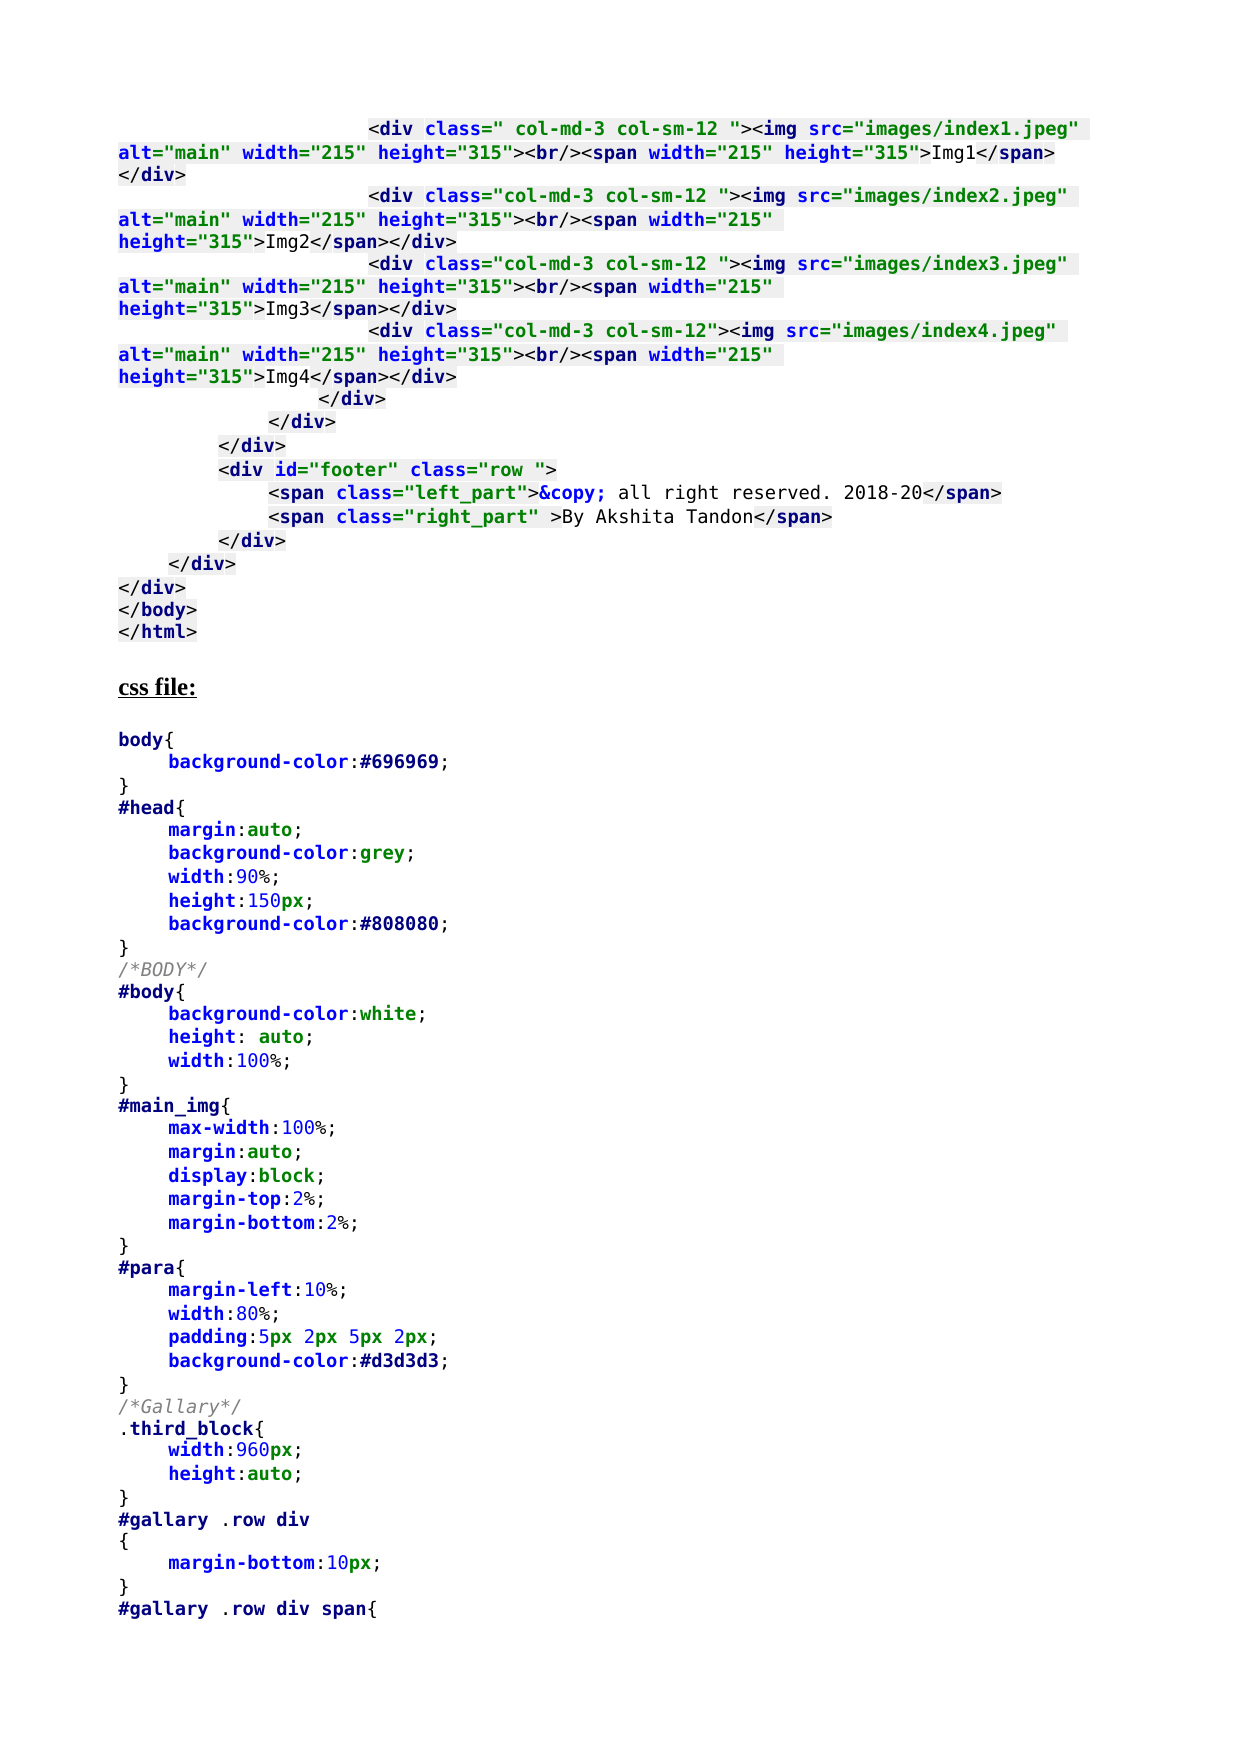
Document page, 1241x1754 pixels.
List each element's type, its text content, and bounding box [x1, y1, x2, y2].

text margin-bottom:10px; [118, 1552, 1122, 1576]
text #main_img{ [118, 1095, 1122, 1117]
text margin:auto; [118, 819, 1122, 842]
text width:90%; [118, 866, 1122, 890]
text #para{ [118, 1257, 1122, 1279]
text #body{ [118, 981, 1122, 1003]
text margin-bottom:2%; [118, 1212, 1122, 1236]
text height:auto; [118, 1463, 1122, 1487]
text </div> [118, 529, 1122, 553]
text </div> [118, 577, 1122, 599]
text .third_block{ [118, 1418, 1122, 1439]
text css file: [118, 672, 1122, 701]
text display:block; [118, 1164, 1122, 1188]
text <div class="col-md-3 col-sm-12"><img src="images/index4.jpeg" alt="main" width="215" height="315"><br/><span width="215" height="315">Img4</span></div> [118, 320, 1122, 388]
text background-color:#808080; [118, 913, 1122, 937]
text height:150px; [118, 890, 1122, 913]
text background-color:white; [118, 1003, 1122, 1026]
text } [118, 937, 1122, 959]
text <div id="footer" class="row "> [118, 459, 1122, 482]
text <div class="col-md-3 col-sm-12 "><img src="images/index2.jpeg" alt="main" width="215" height="315"><br/><span width="215" height="315">Img2</span></div> [118, 186, 1122, 253]
text } [118, 775, 1122, 797]
text /*Gallary*/ [118, 1396, 1122, 1418]
text </div> [118, 388, 1122, 411]
text #gallary .row div span{ [118, 1598, 1122, 1620]
text <span class="left_part">&copy; all right reserved. 2018-20</span> [118, 482, 1122, 506]
text } [118, 1576, 1122, 1598]
text width:960px; [118, 1439, 1122, 1463]
text </div> [118, 435, 1122, 459]
text margin-left:10%; [118, 1279, 1122, 1303]
text background-color:#d3d3d3; [118, 1350, 1122, 1374]
text padding:5px 2px 5px 2px; [118, 1327, 1122, 1350]
text margin-top:2%; [118, 1188, 1122, 1212]
text background-color:#696969; [118, 751, 1122, 775]
text } [118, 1374, 1122, 1396]
text { [118, 1531, 1122, 1552]
text <div class=" col-md-3 col-sm-12 "><img src="images/index1.jpeg" alt="main" width="215" height="315"><br/><span width="215" height="315">Img1</span> </div> [118, 118, 1122, 186]
text margin:auto; [118, 1141, 1122, 1164]
text <span class="right_part" >By Akshita Tandon</span> [118, 506, 1122, 529]
text } [118, 1236, 1122, 1257]
text background-color:grey; [118, 842, 1122, 866]
text width:100%; [118, 1050, 1122, 1073]
text #head{ [118, 797, 1122, 819]
text } [118, 1073, 1122, 1095]
text width:80%; [118, 1303, 1122, 1327]
text <div class="col-md-3 col-sm-12 "><img src="images/index3.jpeg" alt="main" width="215" height="315"><br/><span width="215" height="315">Img3</span></div> [118, 253, 1122, 320]
text /*BODY*/ [118, 959, 1122, 981]
text </html> [118, 621, 1122, 642]
text } [118, 1487, 1122, 1509]
text </body> [118, 599, 1122, 621]
text height: auto; [118, 1026, 1122, 1050]
text #gallary .row div [118, 1509, 1122, 1531]
text </div> [118, 553, 1122, 577]
text body{ [118, 729, 1122, 751]
text max-width:100%; [118, 1117, 1122, 1141]
text </div> [118, 411, 1122, 435]
